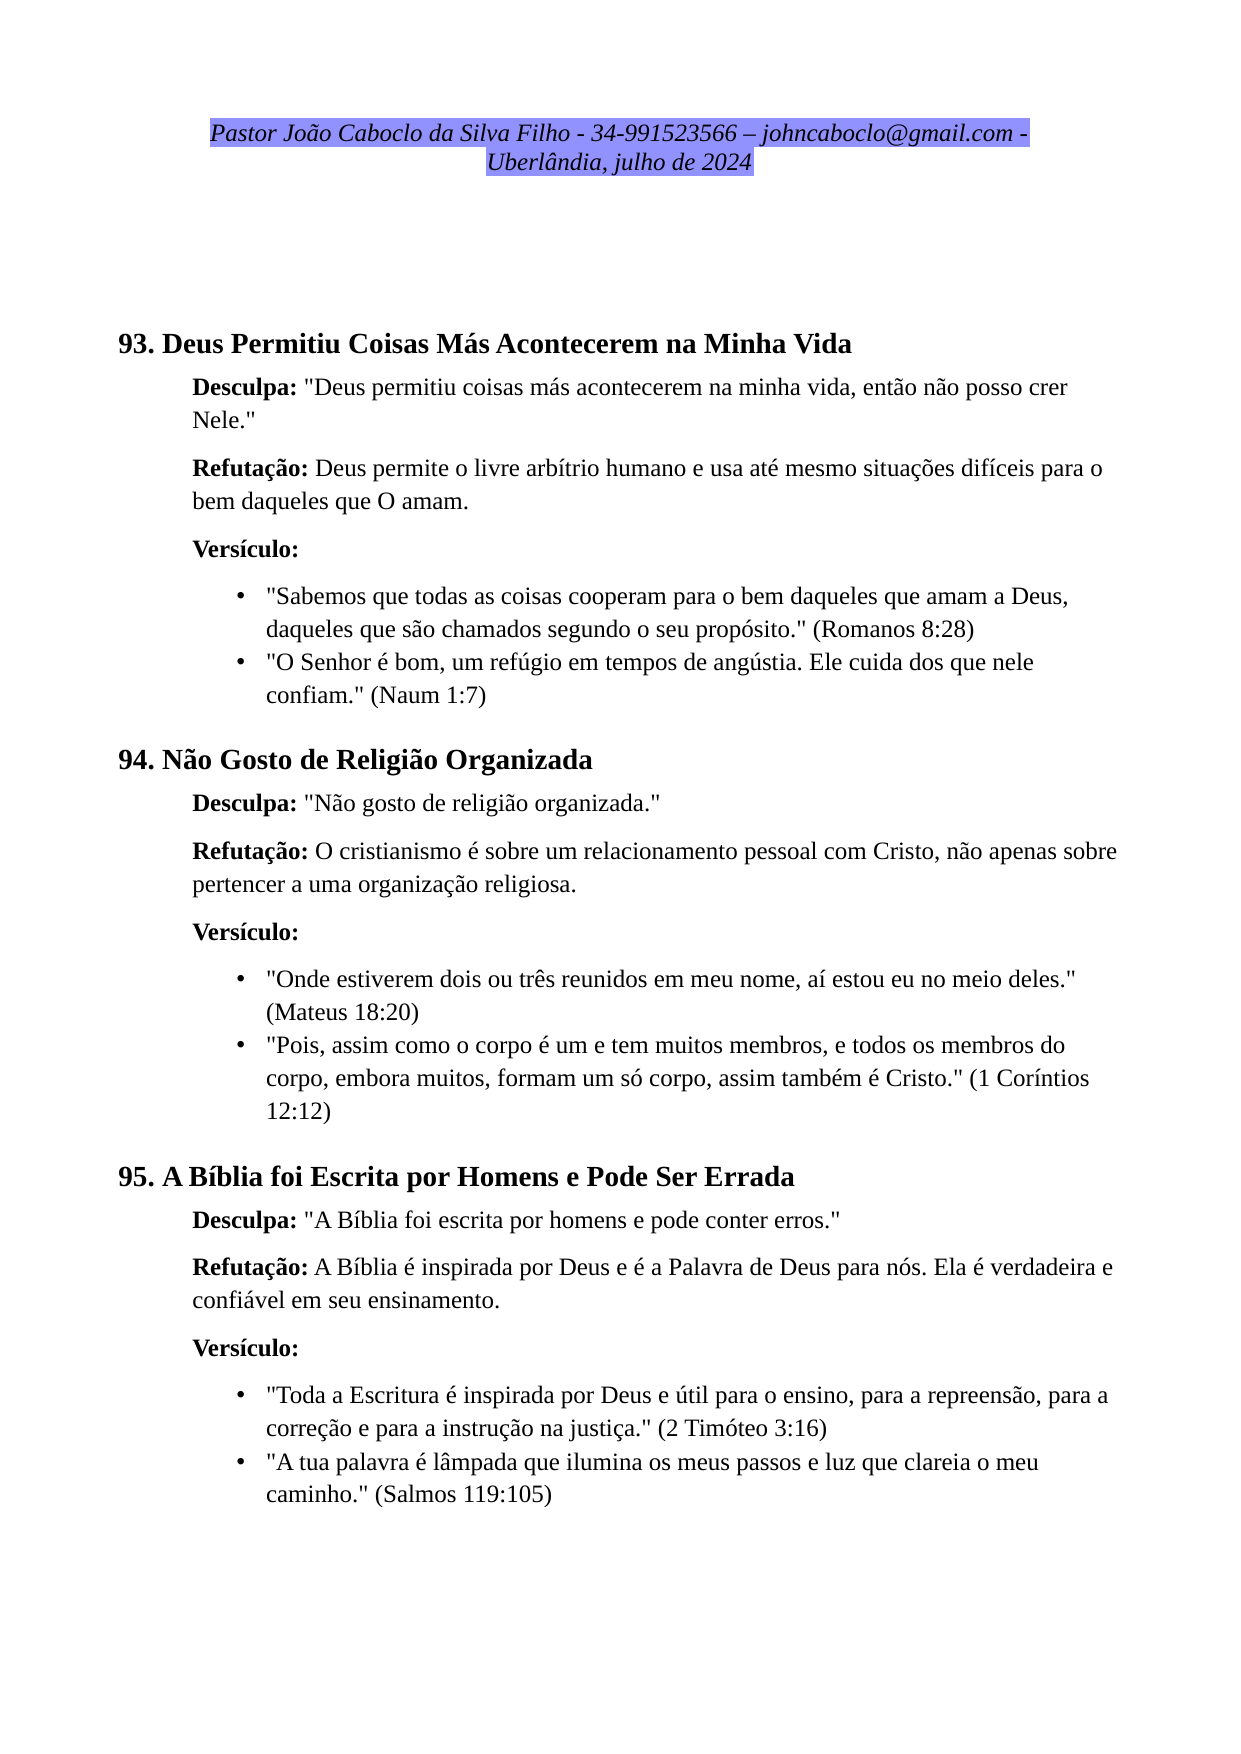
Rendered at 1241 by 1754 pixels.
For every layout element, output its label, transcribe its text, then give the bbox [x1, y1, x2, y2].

list "Pois, assim como o corpo é um e tem muitos membros, e todos os membros do corpo, embora muitos, formam um só corpo, assim também é Cristo." (1 Coríntios 12:12) [236, 1030, 1122, 1125]
text Versículo: [192, 534, 1122, 562]
text Desculpa: "A Bíblia foi escrita por homens e pode conter erros." [192, 1205, 1122, 1233]
text Versículo: [192, 1333, 1122, 1362]
text Desculpa: "Não gosto de religião organizada." [192, 788, 1122, 817]
text Versículo: [192, 917, 1122, 946]
subtitle 94. Não Gosto de Religião Organizada [118, 742, 1122, 776]
subtitle 93. Deus Permitiu Coisas Más Acontecerem na Minha Vida [118, 326, 1122, 360]
list "Sabemos que todas as coisas cooperam para o bem daqueles que amam a Deus, daqueles que são chamados segundo o seu propósito." (Romanos 8:28) [236, 581, 1122, 643]
list "Onde estiverem dois ou três reunidos em meu nome, aí estou eu no meio deles." (Mateus 18:20) [236, 964, 1122, 1026]
list "O Senhor é bom, um refúgio em tempos de angústia. Ele cuida dos que nele confiam." (Naum 1:7) [236, 647, 1122, 709]
text Refutação: A Bíblia é inspirada por Deus e é a Palavra de Deus para nós. Ela é verdadeira e confiável em seu ensinamento. [192, 1252, 1122, 1314]
list "A tua palavra é lâmpada que ilumina os meus passos e luz que clareia o meu caminho." (Salmos 119:105) [236, 1447, 1122, 1508]
subtitle 95. A Bíblia foi Escrita por Homens e Pode Ser Errada [118, 1159, 1122, 1192]
list "Toda a Escritura é inspirada por Deus e útil para o ensino, para a repreensão, para a correção e para a instrução na justiça." (2 Timóteo 3:16) [236, 1381, 1122, 1442]
text Desculpa: "Deus permitiu coisas más acontecerem na minha vida, então não posso crer Nele." [192, 372, 1122, 434]
text Refutação: O cristianismo é sobre um relacionamento pessoal com Cristo, não apenas sobre pertencer a uma organização religiosa. [192, 836, 1122, 898]
text Refutação: Deus permite o livre arbítrio humano e usa até mesmo situações difíceis para o bem daqueles que O amam. [192, 453, 1122, 515]
